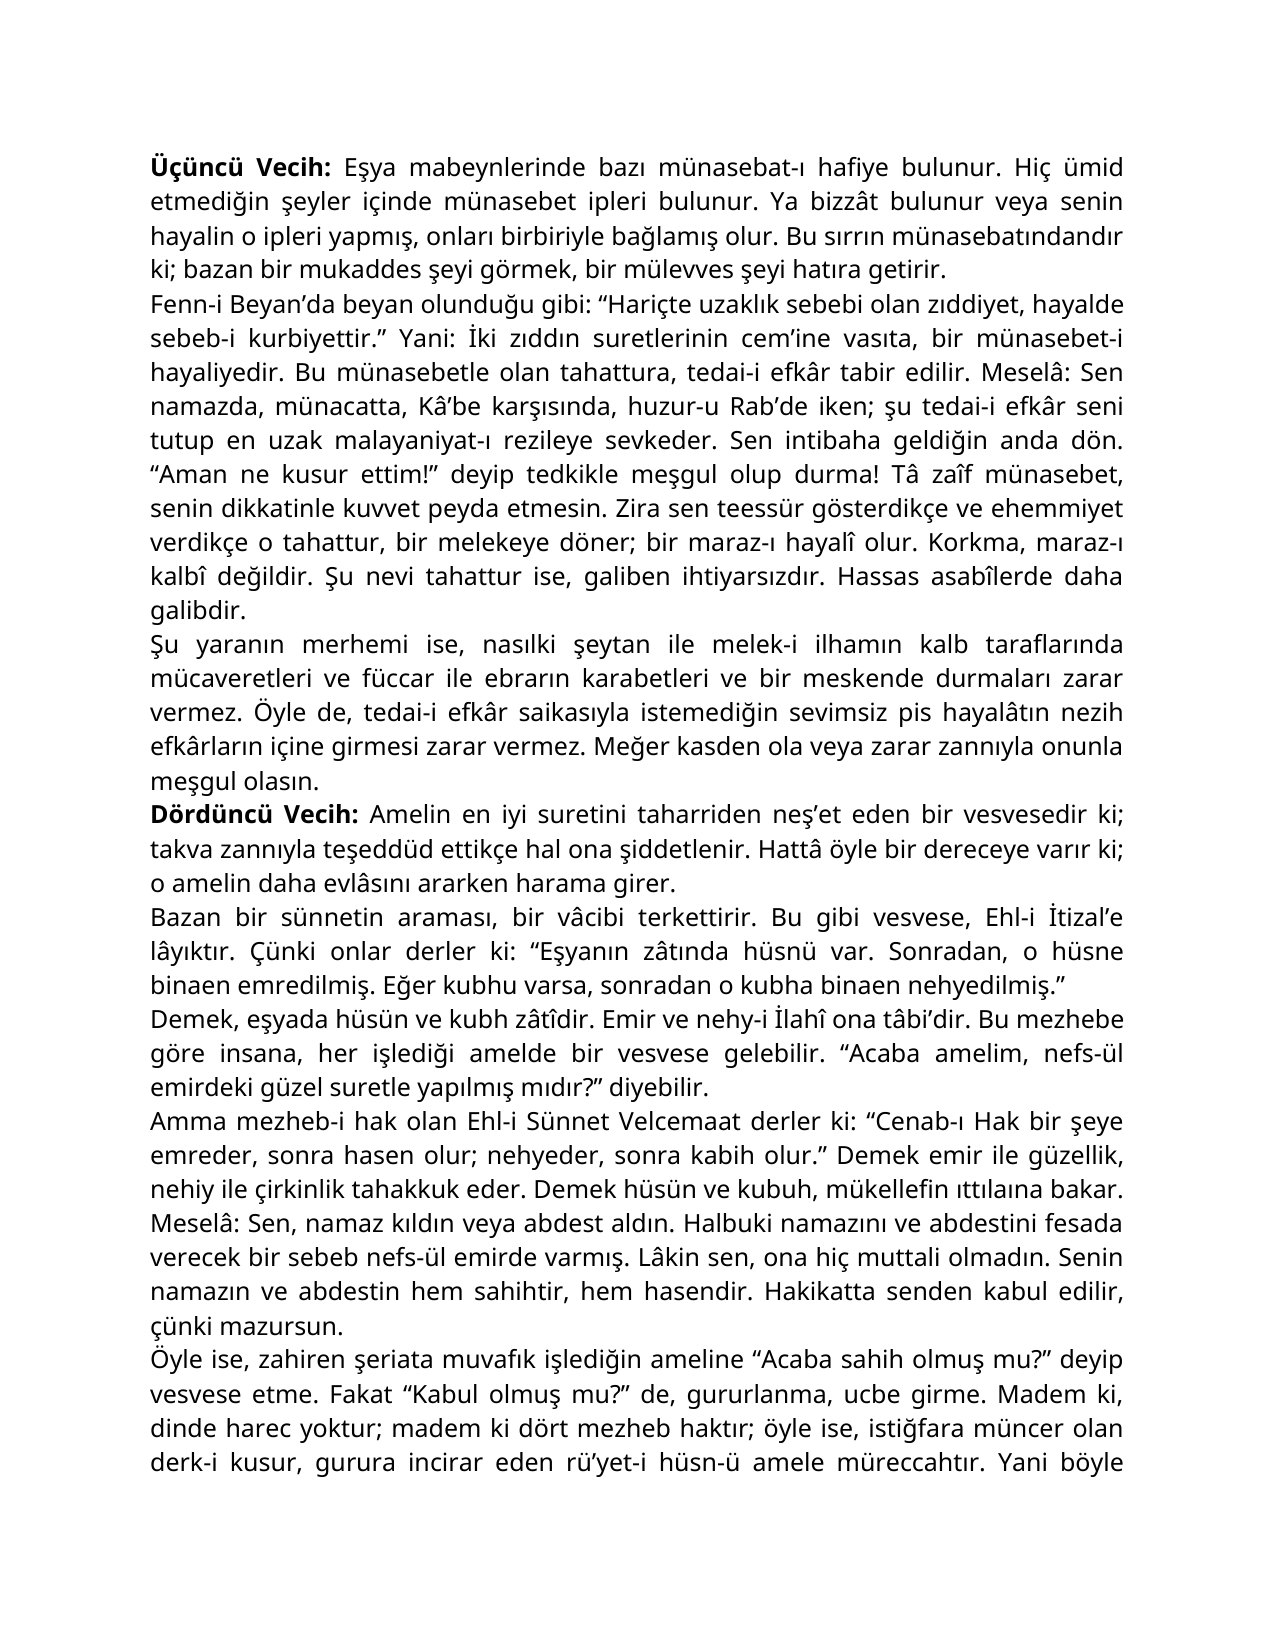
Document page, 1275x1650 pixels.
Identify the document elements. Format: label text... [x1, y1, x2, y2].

text Bazan bir sünnetin araması, bir vâcibi terkettirir. Bu gibi vesvese, Ehl-i İtizal’e lâyıktır. Çünki onlar derler ki: “Eşyanın zâtında hüsnü var. Sonradan, o hüsne binaen emredilmiş. Eğer kubhu varsa, sonradan o kubha binaen nehyedilmiş.” [150, 899, 1125, 1002]
text Fenn-i Beyan’da beyan olunduğu gibi: “Hariçte uzaklık sebebi olan zıddiyet, hayalde sebeb-i kurbiyettir.” Yani: İki zıddın suretlerinin cem’ine vasıta, bir münasebet-i hayaliyedir. Bu münasebetle olan tahattura, tedai-i efkâr tabir edilir. Meselâ: Sen namazda, münacatta, Kâ’be karşısında, huzur-u Rab’de iken; şu tedai-i efkâr seni tutup en uzak malayaniyat-ı rezileye sevkeder. Sen intibaha geldiğin anda dön. “Aman ne kusur ettim!” deyip tedkikle meşgul olup durma! Tâ zaîf münasebet, senin dikkatinle kuvvet peyda etmesin. Zira sen teessür gösterdikçe ve ehemmiyet verdikçe o tahattur, bir melekeye döner; bir maraz-ı hayalî olur. Korkma, maraz-ı kalbî değildir. Şu nevi tahattur ise, galiben ihtiyarsızdır. Hassas asabîlerde daha galibdir. [150, 286, 1125, 627]
text Şu yaranın merhemi ise, nasılki şeytan ile melek-i ilhamın kalb taraflarında mücaveretleri ve füccar ile ebrarın karabetleri ve bir meskende durmaları zarar vermez. Öyle de, tedai-i efkâr saikasıyla istemediğin sevimsiz pis hayalâtın nezih efkârların içine girmesi zarar vermez. Meğer kasden ola veya zarar zannıyla onunla meşgul olasın. [150, 627, 1125, 797]
text Öyle ise, zahiren şeriata muvafık işlediğin ameline “Acaba sahih olmuş mu?” deyip vesvese etme. Fakat “Kabul olmuş mu?” de, gururlanma, ucbe girme. Madem ki, dinde harec yoktur; madem ki dört mezheb haktır; öyle ise, istiğfara müncer olan derk-i kusur, gurura incirar eden rü’yet-i hüsn-ü amele müreccahtır. Yani böyle [150, 1342, 1125, 1478]
text Üçüncü Vecih: Eşya mabeynlerinde bazı münasebat-ı hafiye bulunur. Hiç ümid etmediğin şeyler içinde münasebet ipleri bulunur. Ya bizzât bulunur veya senin hayalin o ipleri yapmış, onları birbiriyle bağlamış olur. Bu sırrın münasebatındandır ki; bazan bir mukaddes şeyi görmek, bir mülevves şeyi hatıra getirir. [150, 150, 1125, 286]
text Dördüncü Vecih: Amelin en iyi suretini taharriden neş’et eden bir vesvesedir ki; takva zannıyla teşeddüd ettikçe hal ona şiddetlenir. Hattâ öyle bir dereceye varır ki; o amelin daha evlâsını ararken harama girer. [150, 797, 1125, 899]
text Amma mezheb-i hak olan Ehl-i Sünnet Velcemaat derler ki: “Cenab-ı Hak bir şeye emreder, sonra hasen olur; nehyeder, sonra kabih olur.” Demek emir ile güzellik, nehiy ile çirkinlik tahakkuk eder. Demek hüsün ve kubuh, mükellefin ıttılaına bakar. Meselâ: Sen, namaz kıldın veya abdest aldın. Halbuki namazını ve abdestini fesada verecek bir sebeb nefs-ül emirde varmış. Lâkin sen, ona hiç muttali olmadın. Senin namazın ve abdestin hem sahihtir, hem hasendir. Hakikatta senden kabul edilir, çünki mazursun. [150, 1104, 1125, 1342]
text Demek, eşyada hüsün ve kubh zâtîdir. Emir ve nehy-i İlahî ona tâbi’dir. Bu mezhebe göre insana, her işlediği amelde bir vesvese gelebilir. “Acaba amelim, nefs-ül emirdeki güzel suretle yapılmış mıdır?” diyebilir. [150, 1002, 1125, 1104]
